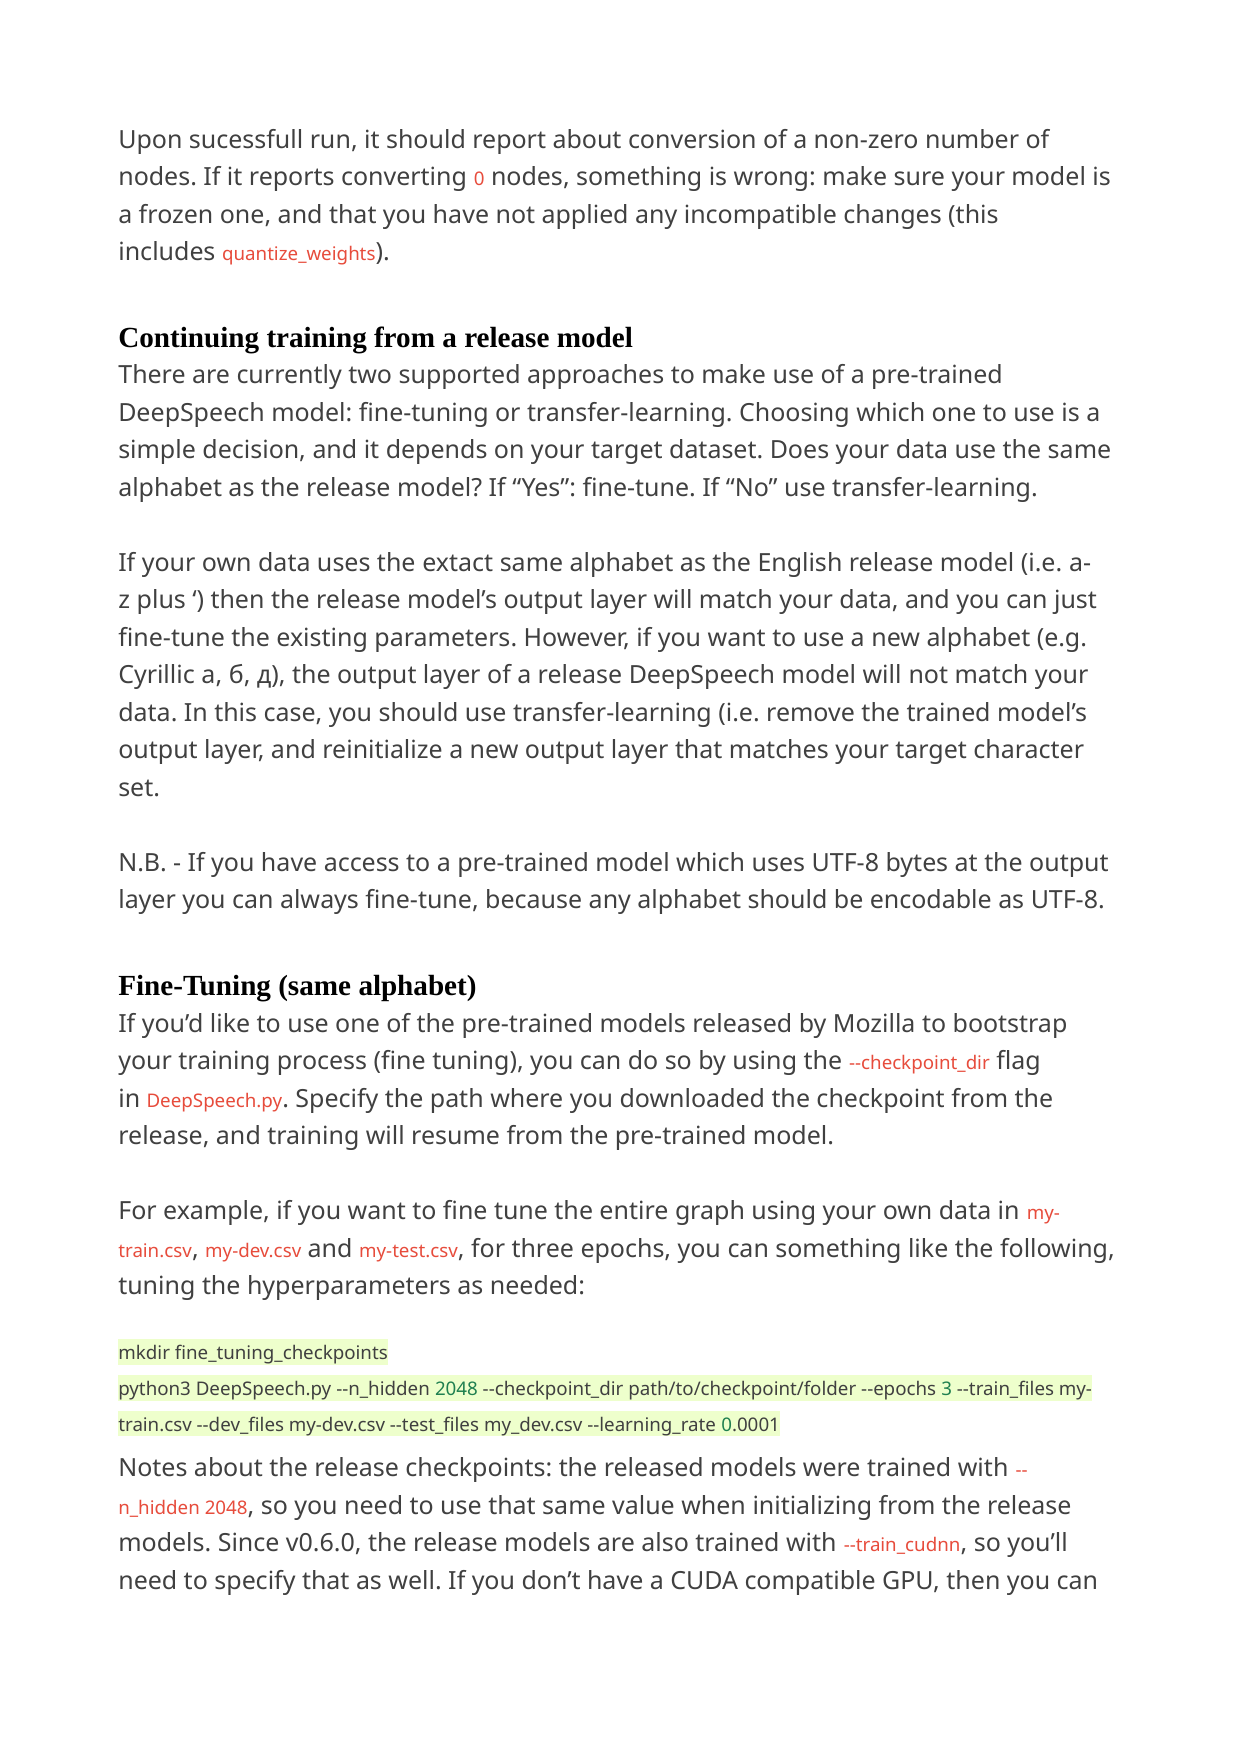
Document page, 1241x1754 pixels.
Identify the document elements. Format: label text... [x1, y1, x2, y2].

text Upon sucessfull run, it should report about conversion of a non-zero number of nodes. If it reports converting 0 nodes, something is wrong: make sure your model is a frozen one, and that you have not applied any incompatible changes (this includes quantize_weights). [118, 118, 1122, 268]
text If you’d like to use one of the pre-trained models released by Mozilla to bootstrap your training process (fine tuning), you can do so by using the --checkpoint_dir flag in DeepSpeech.py. Specify the path where you downloaded the checkpoint from the release, and training will resume from the pre-trained model. [118, 1002, 1122, 1152]
text There are currently two supported approaches to make use of a pre-trained DeepSpeech model: fine-tuning or transfer-learning. Choosing which one to use is a simple decision, and it depends on your target dataset. Does your data use the same alphabet as the release model? If “Yes”: fine-tune. If “No” use transfer-learning. [118, 354, 1122, 504]
text For example, if you want to fine tune the entire graph using your own data in my-train.csv, my-dev.csv and my-test.csv, for three epochs, you can something like the following, tuning the hyperparameters as needed: [118, 1189, 1122, 1302]
subtitle Continuing training from a release model [118, 320, 1122, 354]
text Notes about the release checkpoints: the released models were trained with --n_hidden 2048, so you need to use that same value when initializing from the release models. Since v0.6.0, the release models are also trained with --train_cudnn, so you’ll need to specify that as well. If you don’t have a CUDA compatible GPU, then you can [118, 1447, 1122, 1597]
text If your own data uses the extact same alphabet as the English release model (i.e. a-z plus ‘) then the release model’s output layer will match your data, and you can just fine-tune the existing parameters. However, if you want to use a new alphabet (e.g. Cyrillic а, б, д), the output layer of a release DeepSpeech model will not match your data. In this case, you should use transfer-learning (i.e. remove the trained model’s output layer, and reinitialize a new output layer that matches your target character set. [118, 541, 1122, 804]
text python3 DeepSpeech.py --n_hidden 2048 --checkpoint_dir path/to/checkpoint/folder --epochs 3 --train_files my-train.csv --dev_files my-dev.csv --test_files my_dev.csv --learning_rate 0.0001 [118, 1375, 1122, 1436]
subtitle Fine-Tuning (same alphabet) [118, 968, 1122, 1002]
text N.B. - If you have access to a pre-trained model which uses UTF-8 bytes at the output layer you can always fine-tune, because any alphabet should be encodable as UTF-8. [118, 841, 1122, 916]
text mkdir fine_tuning_checkpoints [118, 1339, 1122, 1365]
